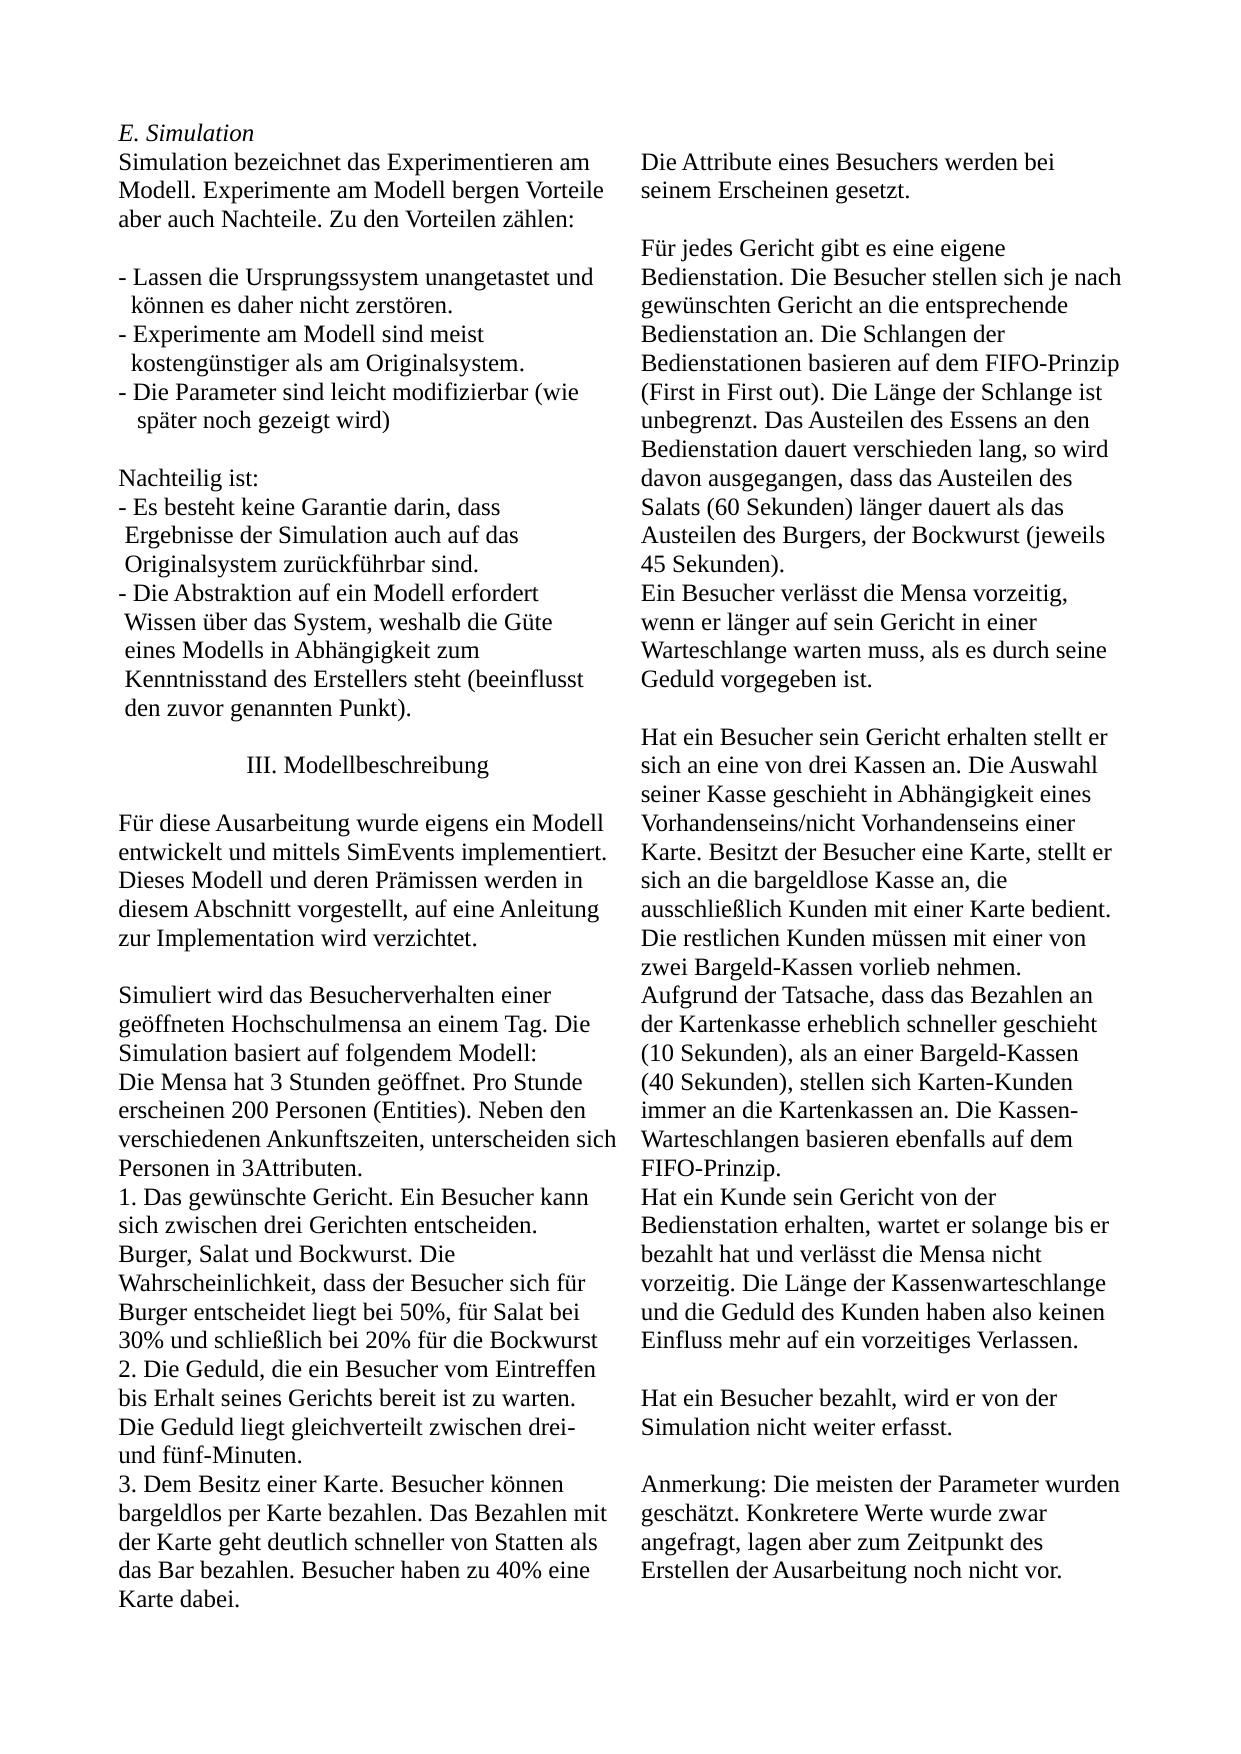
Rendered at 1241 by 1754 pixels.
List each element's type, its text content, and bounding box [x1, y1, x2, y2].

text 3. Dem Besitz einer Karte. Besucher können bargeldlos per Karte bezahlen. Das Bezahlen mit der Karte geht deutlich schneller von Statten als das Bar bezahlen. Besucher haben zu 40% eine Karte dabei. [118, 1469, 617, 1613]
text später noch gezeigt wird) [118, 406, 617, 434]
text Kenntnisstand des Erstellers steht (beeinflusst [118, 664, 617, 693]
text Für jedes Gericht gibt es eine eigene Bedienstation. Die Besucher stellen sich je nach gewünschten Gericht an die entsprechende Bedienstation an. Die Schlangen der Bedienstationen basieren auf dem FIFO-Prinzip (First in First out). Die Länge der Schlange ist unbegrenzt. Das Austeilen des Essens an den Bedienstation dauert verschieden lang, so wird davon ausgegangen, dass das Austeilen des Salats (60 Sekunden) länger dauert als das Austeilen des Burgers, der Bockwurst (jeweils 45 Sekunden). [641, 233, 1122, 578]
text Die Mensa hat 3 Stunden geöffnet. Pro Stunde erscheinen 200 Personen (Entities). Neben den verschiedenen Ankunftszeiten, unterscheiden sich Personen in 3Attributen. [118, 1067, 617, 1182]
text Hat ein Besucher sein Gericht erhalten stellt er sich an eine von drei Kassen an. Die Auswahl seiner Kasse geschieht in Abhängigkeit eines Vorhandenseins/nicht Vorhandenseins einer Karte. Besitzt der Besucher eine Karte, stellt er sich an die bargeldlose Kasse an, die ausschließlich Kunden mit einer Karte bedient. Die restlichen Kunden müssen mit einer von zwei Bargeld-Kassen vorlieb nehmen. Aufgrund der Tatsache, dass das Bezahlen an der Kartenkasse erheblich schneller geschieht [641, 722, 1122, 1038]
text - Es besteht keine Garantie darin, dass [118, 492, 617, 521]
text 2. Die Geduld, die ein Besucher vom Eintreffen bis Erhalt seines Gerichts bereit ist zu warten. [118, 1354, 617, 1412]
text Hat ein Besucher bezahlt, wird er von der Simulation nicht weiter erfasst. [641, 1383, 1122, 1441]
text Wissen über das System, weshalb die Güte [118, 607, 617, 636]
text Für diese Ausarbeitung wurde eigens ein Modell entwickelt und mittels SimEvents implementiert. Dieses Modell und deren Prämissen werden in diesem Abschnitt vorgestellt, auf eine Anleitung zur Implementation wird verzichtet. [118, 808, 617, 952]
text - Die Abstraktion auf ein Modell erfordert [118, 578, 617, 607]
text Simulation bezeichnet das Experimentieren am Modell. Experimente am Modell bergen Vorteile aber auch Nachteile. Zu den Vorteilen zählen: [118, 147, 617, 233]
text Simuliert wird das Besucherverhalten einer geöffneten Hochschulmensa an einem Tag. Die Simulation basiert auf folgendem Modell: [118, 981, 617, 1067]
text Ein Besucher verlässt die Mensa vorzeitig, wenn er länger auf sein Gericht in einer Warteschlange warten muss, als es durch seine Geduld vorgegeben ist. [641, 578, 1122, 693]
text können es daher nicht zerstören. [118, 291, 617, 319]
text Anmerkung: Die meisten der Parameter wurden geschätzt. Konkretere Werte wurde zwar angefragt, lagen aber zum Zeitpunkt des Erstellen der Ausarbeitung noch nicht vor. [641, 1469, 1122, 1584]
text Originalsystem zurückführbar sind. [118, 549, 617, 578]
text 1. Das gewünschte Gericht. Ein Besucher kann sich zwischen drei Gerichten entscheiden. [118, 1182, 617, 1239]
text Burger, Salat und Bockwurst. Die Wahrscheinlichkeit, dass der Besucher sich für Burger entscheidet liegt bei 50%, für Salat bei 30% und schließlich bei 20% für die Bockwurst [118, 1239, 617, 1354]
text (40 Sekunden), stellen sich Karten-Kunden immer an die Kartenkassen an. Die Kassen-Warteschlangen basieren ebenfalls auf dem FIFO-Prinzip. [641, 1067, 1122, 1182]
text eines Modells in Abhängigkeit zum [118, 636, 617, 664]
text Die Attribute eines Besuchers werden bei seinem Erscheinen gesetzt. [641, 147, 1122, 204]
text Die Geduld liegt gleichverteilt zwischen drei- [118, 1412, 617, 1441]
text Ergebnisse der Simulation auch auf das [118, 521, 617, 549]
text kostengünstiger als am Originalsystem. [118, 348, 617, 377]
text - Experimente am Modell sind meist [118, 319, 617, 348]
text den zuvor genannten Punkt). [118, 693, 617, 722]
text - Lassen die Ursprungssystem unangetastet und [118, 262, 617, 291]
text Nachteilig ist: [118, 463, 617, 492]
text E. Simulation [118, 118, 617, 147]
text - Die Parameter sind leicht modifizierbar (wie [118, 377, 617, 406]
text Hat ein Kunde sein Gericht von der Bedienstation erhalten, wartet er solange bis er bezahlt hat und verlässt die Mensa nicht vorzeitig. Die Länge der Kassenwarteschlange und die Geduld des Kunden haben also keinen Einfluss mehr auf ein vorzeitiges Verlassen. [641, 1182, 1122, 1354]
text und fünf-Minuten. [118, 1441, 617, 1469]
text (10 Sekunden), als an einer Bargeld-Kassen [641, 1038, 1122, 1067]
text III. Modellbeschreibung [118, 751, 617, 779]
